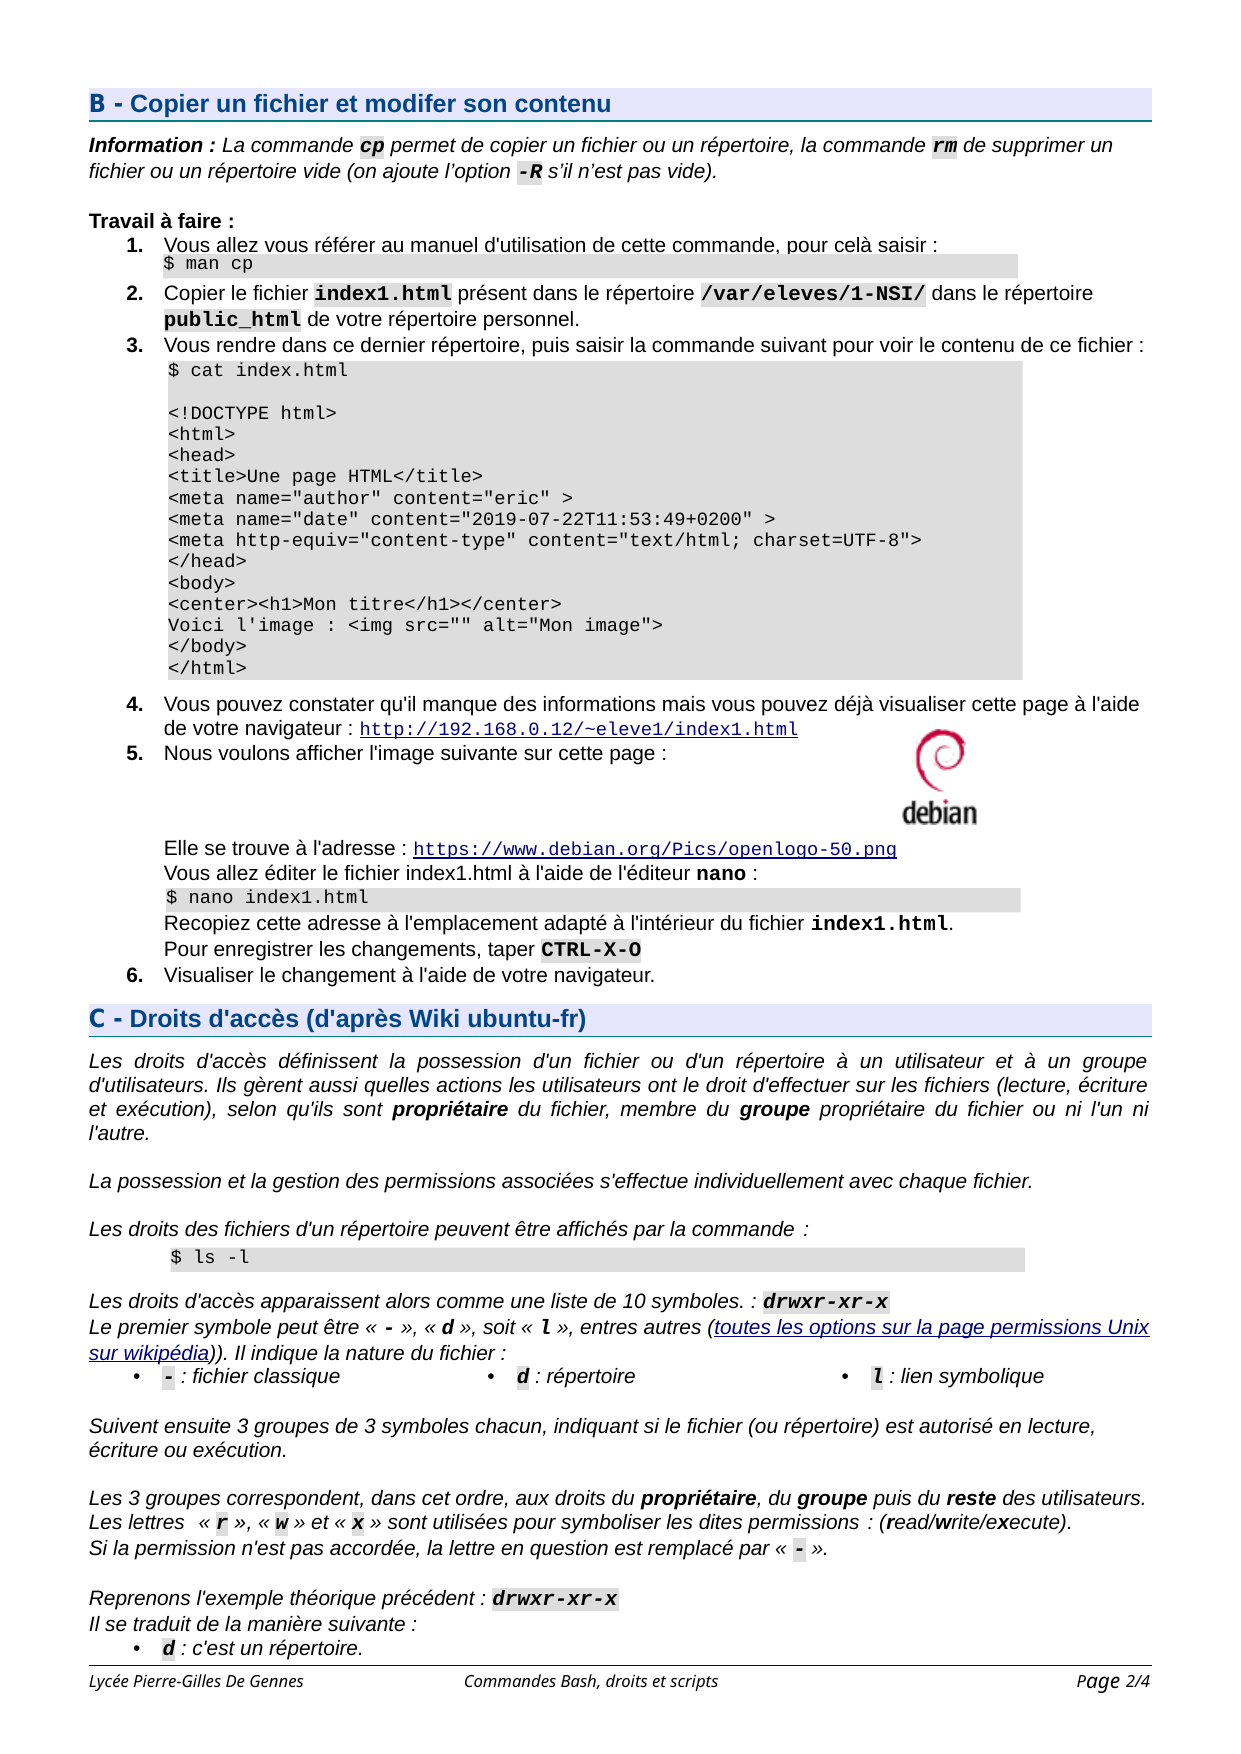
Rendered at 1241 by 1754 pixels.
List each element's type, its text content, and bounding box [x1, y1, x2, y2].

text Il se traduit de la manière suivante : [89, 1611, 1152, 1635]
text Reprenons l'exemple théorique précédent : drwxr-xr-x [89, 1586, 1152, 1611]
list Vous pouvez constater qu'il manque des informations mais vous pouvez déjà visualiser cette page à l'aide de votre navigateur : http://192.168.0.12/~eleve1/index1.html [126, 692, 1152, 741]
text La possession et la gestion des permissions associées s'effectue individuellement avec chaque fichier. [89, 1169, 1152, 1193]
list d : c'est un répertoire. [133, 1635, 1152, 1661]
text Travail à faire : [89, 209, 1152, 233]
list Nous voulons afficher l'image suivante sur cette page : [126, 741, 901, 765]
subtitle Droits d'accès (d'après Wiki ubuntu-fr) [89, 1004, 1152, 1036]
text Les droits d'accès définissent la possession d'un fichier ou d'un répertoire à un utilisateur et à un groupe d'utilisateurs. Ils gèrent aussi quelles actions les utilisateurs ont le droit d'effectuer sur les fichiers (lecture, écriture et exécution), selon qu'ils sont propriétaire du fichier, membre du groupe propriétaire du fichier ou ni l'un ni l'autre. [89, 1049, 1152, 1145]
list - : fichier classique [133, 1364, 443, 1390]
list Vous rendre dans ce dernier répertoire, puis saisir la commande suivant pour voir le contenu de ce fichier : [126, 332, 1152, 356]
list [980, 741, 1152, 765]
list Recopiez cette adresse à l'emplacement adapté à l'intérieur du fichier index1.html. Pour enregistrer les changements, taper CTRL-X-O [126, 911, 1152, 963]
list d : répertoire [487, 1364, 797, 1390]
text Les 3 groupes correspondent, dans cet ordre, aux droits du propriétaire, du groupe puis du reste des utilisateurs. Les lettres « r », « w » et « x » sont utilisées pour symboliser les dites permissions : (read/write/execute). Si la permission n'est pas accordée, la lettre en question est remplacé par « - ». [89, 1486, 1152, 1562]
picture [901, 728, 980, 825]
text Les droits des fichiers d'un répertoire peuvent être affichés par la commande : [89, 1217, 1152, 1241]
subtitle Copier un fichier et modifer son contenu [89, 88, 1152, 120]
text Information : La commande cp permet de copier un fichier ou un répertoire, la commande rm de supprimer un fichier ou un répertoire vide (on ajoute l’option -R s’il n’est pas vide). [89, 133, 1152, 185]
list Copier le fichier index1.html présent dans le répertoire /var/eleves/1-NSI/ dans le répertoire public_html de votre répertoire personnel. [126, 281, 1152, 332]
list l : lien symbolique [841, 1364, 1152, 1390]
text Le premier symbole peut être « - », « d », soit « l », entres autres (toutes les options sur la page permissions Unix sur wikipédia)). Il indique la nature du fichier : [89, 1314, 1152, 1364]
list Elle se trouve à l'adresse : https://www.debian.org/Pics/openlogo-50.png Vous allez éditer le fichier index1.html à l'aide de l'éditeur nano : [126, 765, 1152, 887]
text Les droits d'accès apparaissent alors comme une liste de 10 symboles. : drwxr-xr-x [89, 1289, 1152, 1314]
list Visualiser le changement à l'aide de votre navigateur. [126, 963, 1152, 987]
text Suivent ensuite 3 groupes de 3 symboles chacun, indiquant si le fichier (ou répertoire) est autorisé en lecture, écriture ou exécution. [89, 1414, 1152, 1462]
list Vous allez vous référer au manuel d'utilisation de cette commande, pour celà saisir : [126, 233, 1152, 281]
